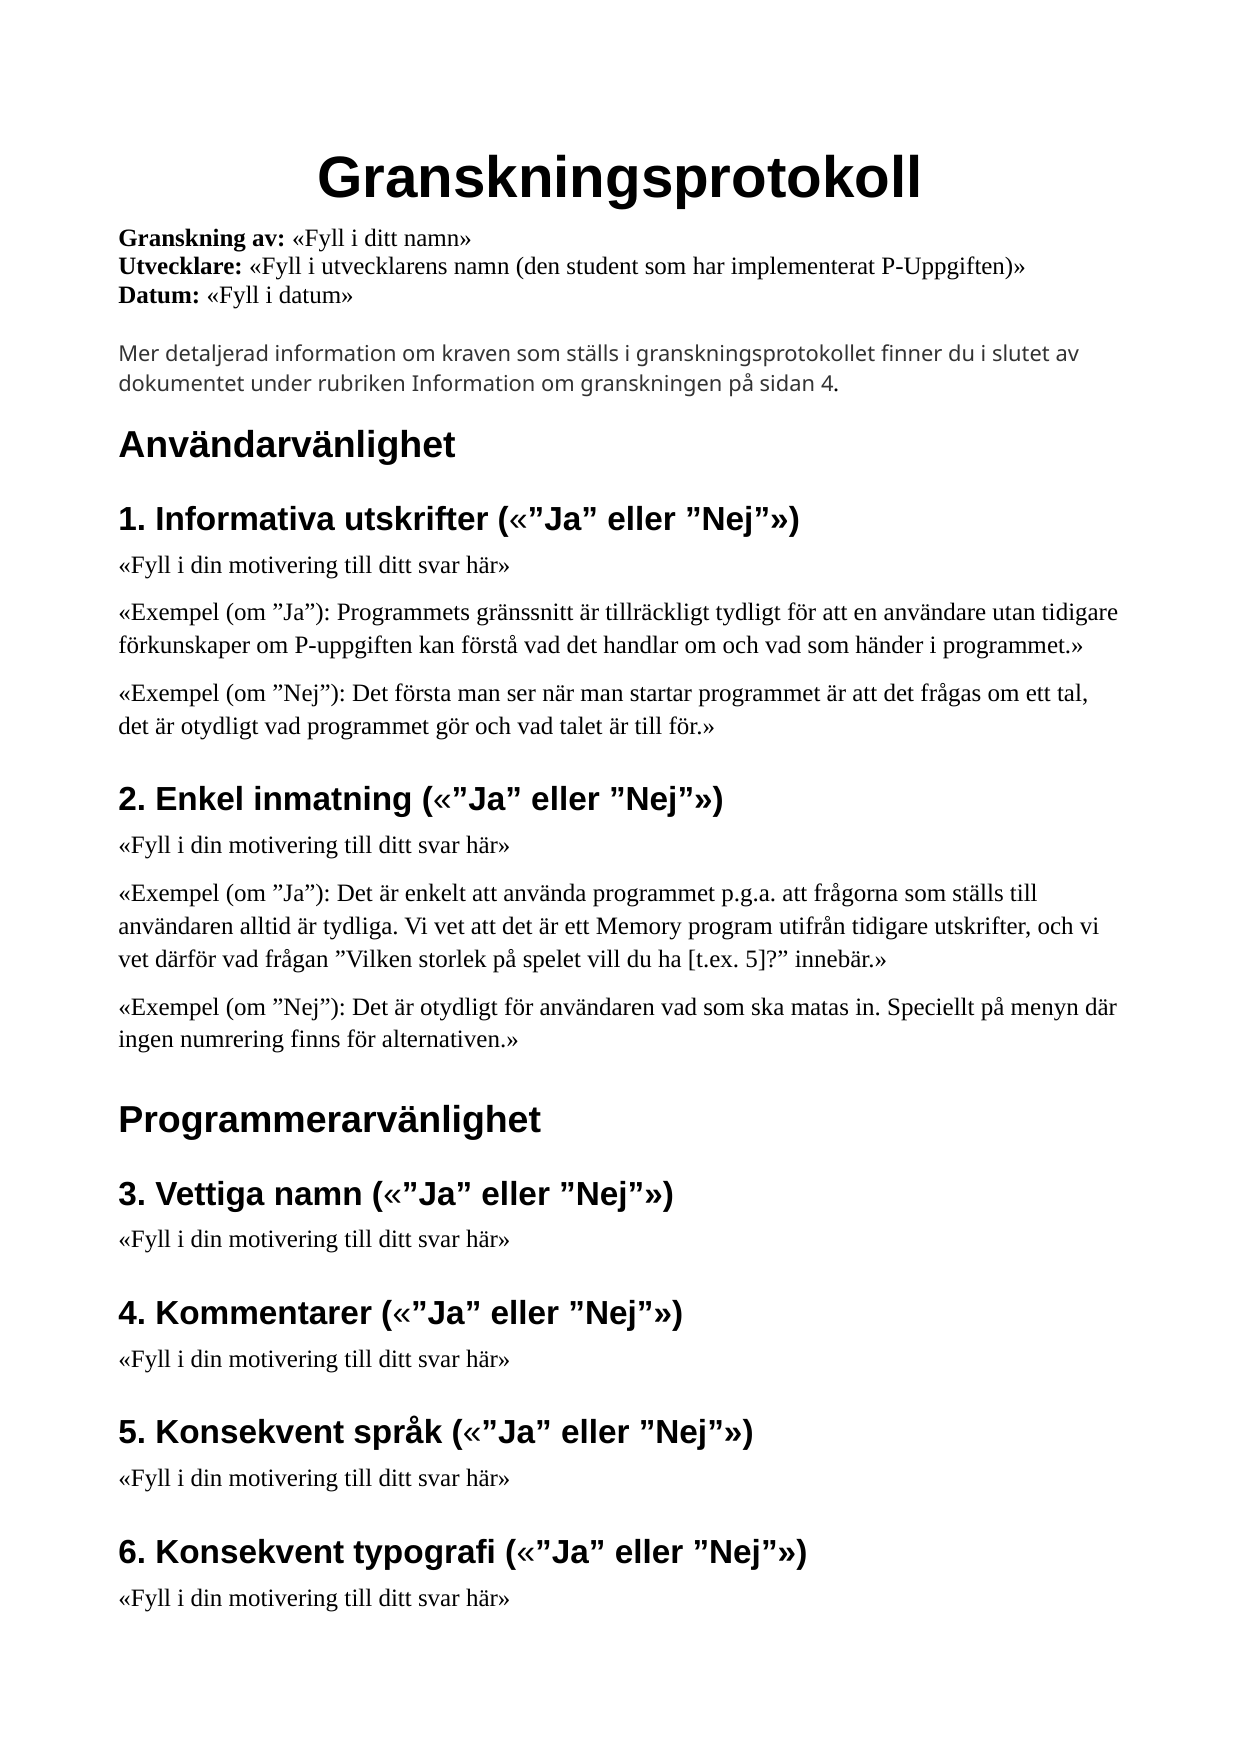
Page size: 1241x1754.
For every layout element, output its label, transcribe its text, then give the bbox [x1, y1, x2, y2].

text «Fyll i din motivering till ditt svar här» [118, 1344, 1122, 1373]
text «Fyll i din motivering till ditt svar här» [118, 550, 1122, 578]
text «Exempel (om ”Nej”): Det första man ser när man startar programmet är att det frågas om ett tal, det är otydligt vad programmet gör och vad talet är till för.» [118, 678, 1122, 740]
text «Exempel (om ”Nej”): Det är otydligt för användaren vad som ska matas in. Speciellt på menyn där ingen numrering finns för alternativen.» [118, 992, 1122, 1053]
subtitle 3. Vettiga namn («”Ja” eller ”Nej”») [118, 1174, 1122, 1212]
text Mer detaljerad information om kraven som ställs i granskningsprotokollet finner du i slutet av dokumentet under rubriken Information om granskningen på sidan 4. [118, 338, 1122, 397]
text Utvecklare: «Fyll i utvecklarens namn (den student som har implementerat P-Uppgiften)» [118, 251, 1122, 280]
text «Fyll i din motivering till ditt svar här» [118, 830, 1122, 859]
subtitle Användarvänlighet [118, 422, 1122, 465]
text «Fyll i din motivering till ditt svar här» [118, 1224, 1122, 1253]
text Datum: «Fyll i datum» [118, 280, 1122, 309]
title Granskningsprotokoll [118, 143, 1122, 210]
subtitle 6. Konsekvent typografi («”Ja” eller ”Nej”») [118, 1532, 1122, 1570]
subtitle 4. Kommentarer («”Ja” eller ”Nej”») [118, 1293, 1122, 1331]
text «Fyll i din motivering till ditt svar här» [118, 1463, 1122, 1492]
subtitle 2. Enkel inmatning («”Ja” eller ”Nej”») [118, 779, 1122, 818]
text Granskning av: «Fyll i ditt namn» [118, 223, 1122, 251]
text «Exempel (om ”Ja”): Det är enkelt att använda programmet p.g.a. att frågorna som ställs till användaren alltid är tydliga. Vi vet att det är ett Memory program utifrån tidigare utskrifter, och vi vet därför vad frågan ”Vilken storlek på spelet vill du ha [t.ex. 5]?” innebär.» [118, 878, 1122, 973]
text «Fyll i din motivering till ditt svar här» [118, 1583, 1122, 1611]
subtitle 1. Informativa utskrifter («”Ja” eller ”Nej”») [118, 499, 1122, 537]
text «Exempel (om ”Ja”): Programmets gränssnitt är tillräckligt tydligt för att en användare utan tidigare förkunskaper om P-uppgiften kan förstå vad det handlar om och vad som händer i programmet.» [118, 597, 1122, 659]
subtitle Programmerarvänlighet [118, 1097, 1122, 1140]
subtitle 5. Konsekvent språk («”Ja” eller ”Nej”») [118, 1412, 1122, 1451]
